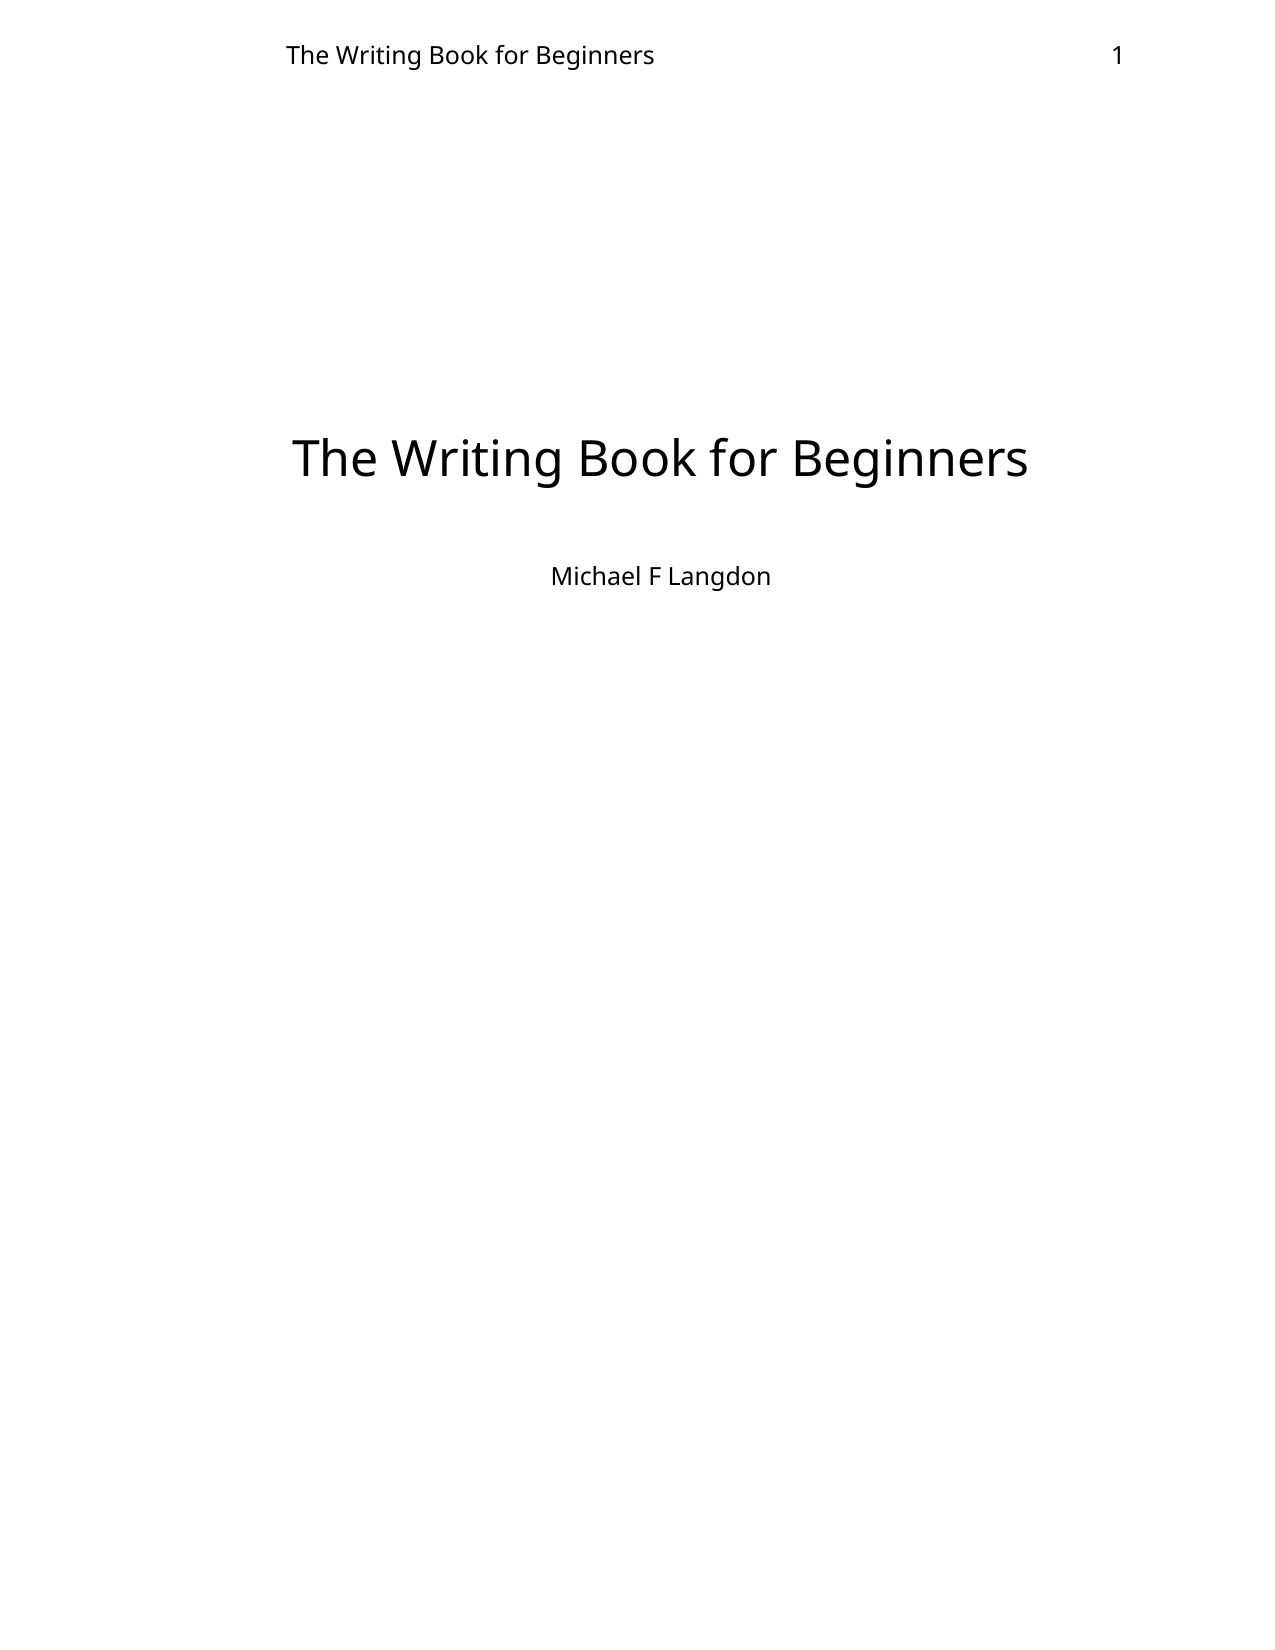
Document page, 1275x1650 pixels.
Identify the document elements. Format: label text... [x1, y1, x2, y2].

text Michael F Langdon [197, 559, 1125, 593]
text The Writing Book for Beginners [197, 422, 1125, 491]
